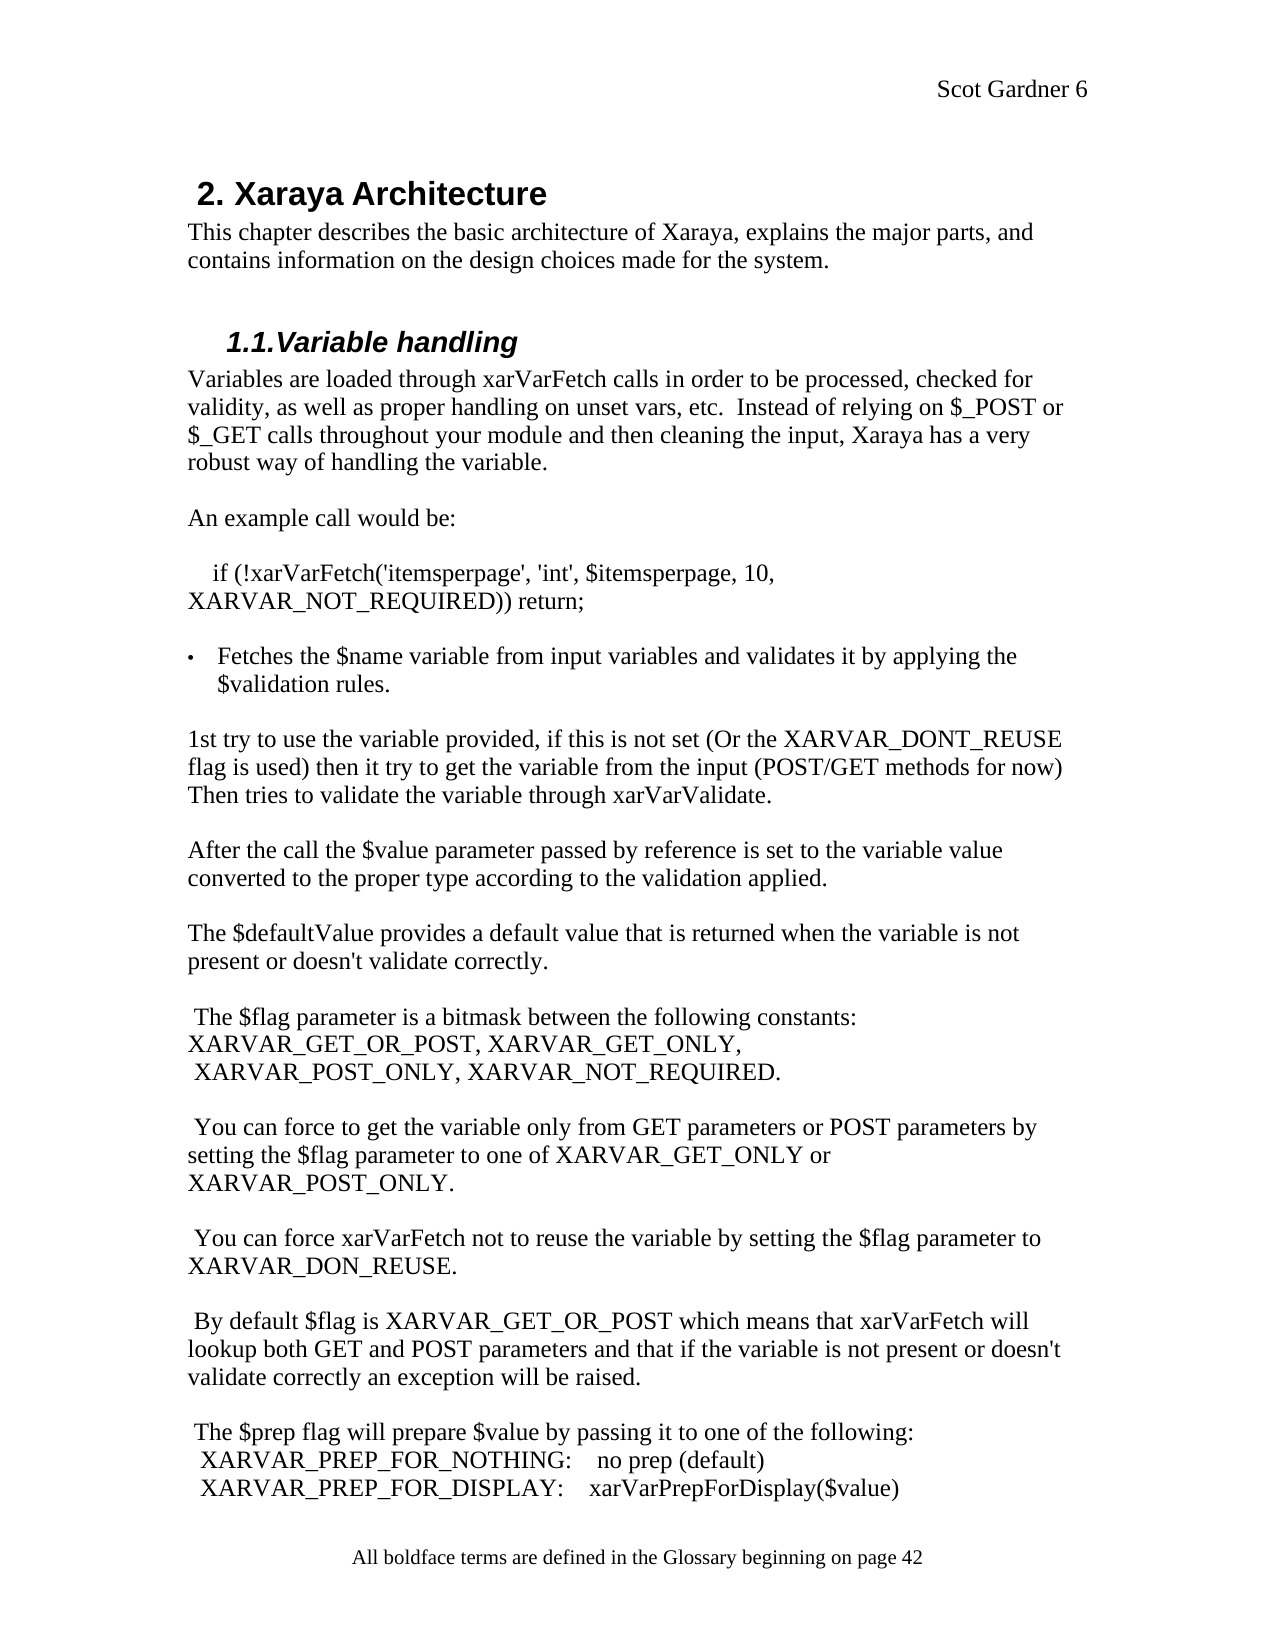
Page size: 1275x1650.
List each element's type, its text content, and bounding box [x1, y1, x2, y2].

text Variables are loaded through xarVarFetch calls in order to be processed, checked for validity, as well as proper handling on unset vars, etc. Instead of relying on $_POST or $_GET calls throughout your module and then cleaning the input, Xaraya has a very robust way of handling the variable. [187, 365, 1087, 476]
text XARVAR_PREP_FOR_DISPLAY: xarVarPrepForDisplay($value) [187, 1474, 1087, 1501]
text if (!xarVarFetch('itemsperpage', 'int', $itemsperpage, 10, XARVAR_NOT_REQUIRED)) return; [187, 559, 1087, 615]
subtitle Variable handling [218, 326, 1087, 359]
list Fetches the $name variable from input variables and validates it by applying the $validation rules. [187, 642, 1087, 698]
text This chapter describes the basic architecture of Xaraya, explains the major parts, and contains information on the design choices made for the system. [187, 218, 1087, 274]
text 1st try to use the variable provided, if this is not set (Or the XARVAR_DONT_REUSE flag is used) then it try to get the variable from the input (POST/GET methods for now) Then tries to validate the variable through xarVarValidate. [187, 726, 1087, 809]
text You can force to get the variable only from GET parameters or POST parameters by setting the $flag parameter to one of XARVAR_GET_ONLY or XARVAR_POST_ONLY. [187, 1113, 1087, 1197]
subtitle Xaraya Architecture [187, 175, 1087, 212]
text XARVAR_PREP_FOR_NOTHING: no prep (default) [187, 1446, 1087, 1474]
text By default $flag is XARVAR_GET_OR_POST which means that xarVarFetch will lookup both GET and POST parameters and that if the variable is not present or doesn't validate correctly an exception will be raised. [187, 1307, 1087, 1391]
text After the call the $value parameter passed by reference is set to the variable value converted to the proper type according to the validation applied. [187, 836, 1087, 892]
text The $flag parameter is a bitmask between the following constants: XARVAR_GET_OR_POST, XARVAR_GET_ONLY, [187, 1003, 1087, 1058]
text XARVAR_POST_ONLY, XARVAR_NOT_REQUIRED. [187, 1058, 1087, 1086]
text The $defaultValue provides a default value that is returned when the variable is not present or doesn't validate correctly. [187, 919, 1087, 975]
text The $prep flag will prepare $value by passing it to one of the following: [187, 1418, 1087, 1446]
text An example call would be: [187, 504, 1087, 532]
text You can force xarVarFetch not to reuse the variable by setting the $flag parameter to XARVAR_DON_REUSE. [187, 1224, 1087, 1280]
